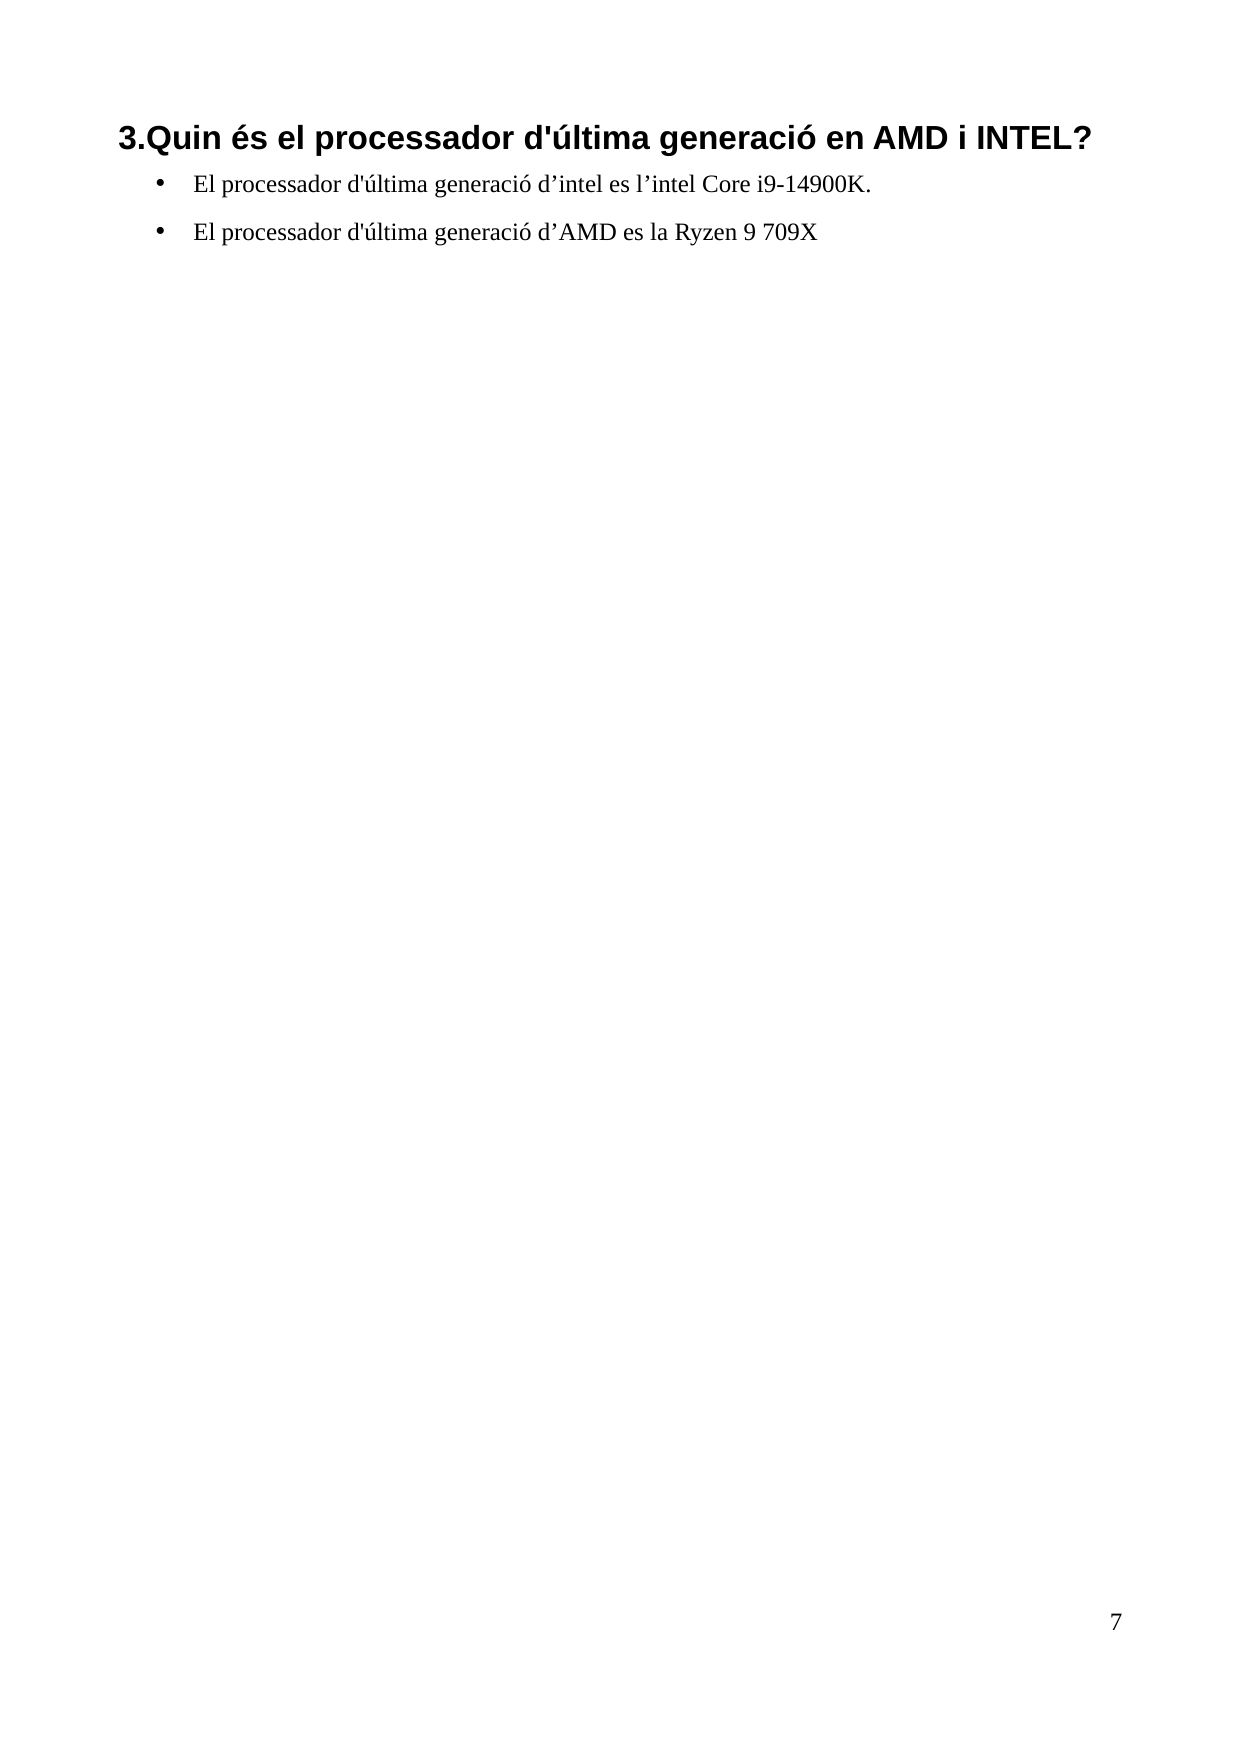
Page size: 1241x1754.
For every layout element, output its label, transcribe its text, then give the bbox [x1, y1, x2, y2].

subtitle 3.Quin és el processador d'última generació en AMD i INTEL? [118, 118, 1122, 157]
list El processador d'última generació d’intel es l’intel Core i9-14900K. [156, 169, 1122, 198]
list El processador d'última generació d’AMD es la Ryzen 9 709X [156, 217, 1122, 247]
